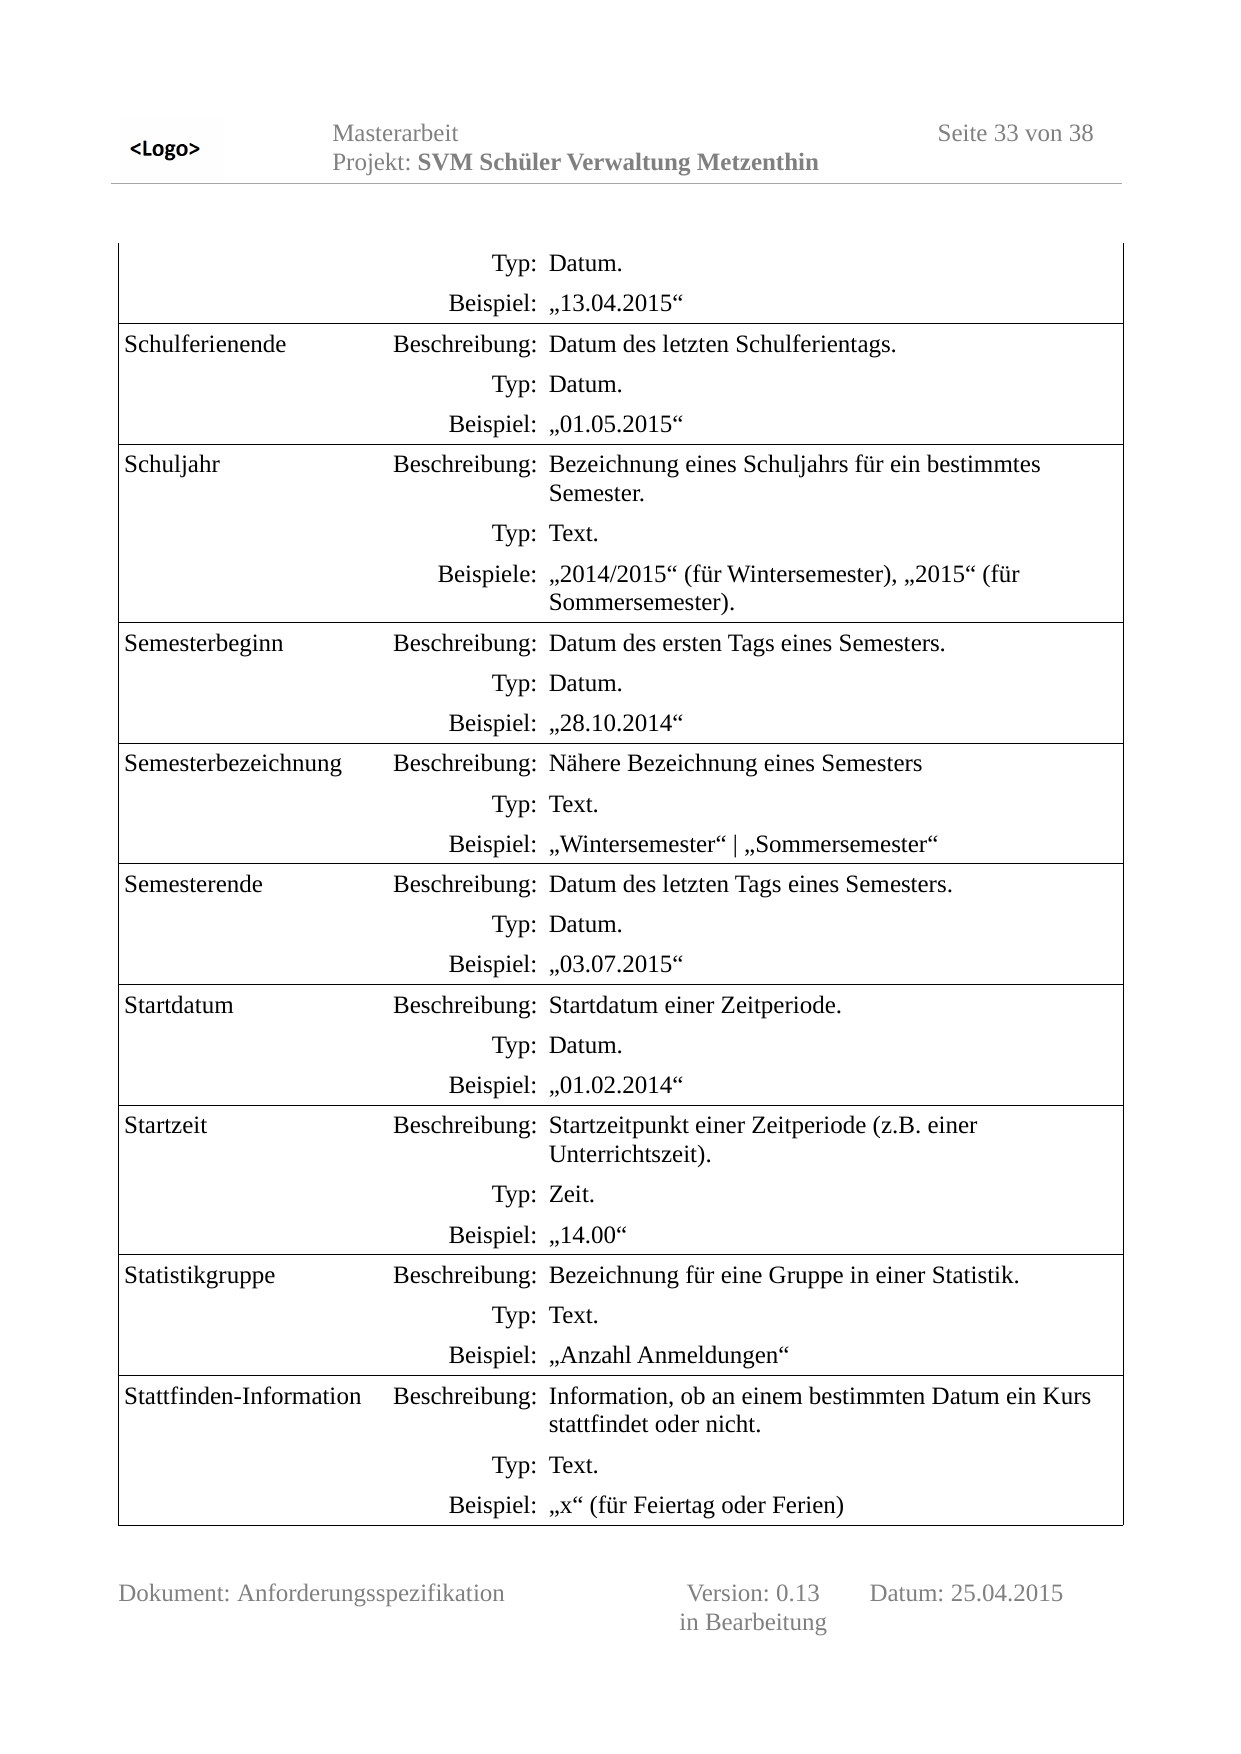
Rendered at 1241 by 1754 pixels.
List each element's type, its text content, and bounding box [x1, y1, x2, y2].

table_cell Beispiel: [384, 1335, 543, 1375]
table_cell Beispiel: [384, 404, 543, 444]
table_cell [119, 404, 384, 444]
table_cell [119, 904, 384, 944]
table_cell „01.05.2015“ [543, 404, 1123, 444]
table_cell Typ: [384, 1444, 543, 1484]
table_cell Zeit. [543, 1174, 1123, 1214]
table_cell Bezeichnung für eine Gruppe in einer Statistik. [543, 1255, 1123, 1294]
table_cell Beispiel: [384, 944, 543, 984]
table_cell Beschreibung: [384, 623, 543, 662]
table_cell [119, 823, 384, 863]
table_cell Text. [543, 513, 1123, 553]
table_cell Schulferienende [119, 324, 384, 363]
table_cell Datum. [543, 904, 1123, 944]
table_cell [119, 243, 384, 283]
picture [118, 118, 224, 183]
table_cell Datum. [543, 243, 1123, 283]
table_cell [119, 703, 384, 743]
table_cell Typ: [384, 1024, 543, 1064]
table_cell Beschreibung: [384, 445, 543, 513]
table_cell Typ: [384, 904, 543, 944]
table_cell Datum des letzten Schulferientags. [543, 324, 1123, 363]
table_cell [119, 553, 384, 622]
table_cell Datum des ersten Tags eines Semesters. [543, 623, 1123, 662]
table_cell Datum des letzten Tags eines Semesters. [543, 864, 1123, 904]
table_cell [119, 1214, 384, 1254]
table_cell Semesterende [119, 864, 384, 904]
table_cell Typ: [384, 513, 543, 553]
table_cell [119, 783, 384, 823]
table_cell „28.10.2014“ [543, 703, 1123, 743]
table_cell „Wintersemester“ | „Sommersemester“ [543, 823, 1123, 863]
table_cell Beispiel: [384, 1214, 543, 1254]
table_cell „03.07.2015“ [543, 944, 1123, 984]
table_cell Beispiel: [384, 1065, 543, 1105]
table_cell Beispiel: [384, 283, 543, 323]
table_cell Beschreibung: [384, 744, 543, 783]
table_cell „13.04.2015“ [543, 283, 1123, 323]
table_cell Text. [543, 1295, 1123, 1335]
table_cell Typ: [384, 1295, 543, 1335]
table_cell „Anzahl Anmeldungen“ [543, 1335, 1123, 1375]
table_cell Typ: [384, 243, 543, 283]
table_cell Nähere Bezeichnung eines Semesters [543, 744, 1123, 783]
table_cell [119, 944, 384, 984]
table_cell Beschreibung: [384, 1255, 543, 1294]
table_cell Beschreibung: [384, 324, 543, 363]
table_cell Typ: [384, 1174, 543, 1214]
table_cell Startdatum [119, 985, 384, 1024]
table_cell Beschreibung: [384, 864, 543, 904]
table_cell Beispiel: [384, 823, 543, 863]
table_cell [119, 1444, 384, 1484]
table_cell [119, 1024, 384, 1064]
table_cell Beschreibung: [384, 1376, 543, 1444]
table_cell Typ: [384, 363, 543, 403]
table_cell Beispiel: [384, 703, 543, 743]
table_cell [119, 1295, 384, 1335]
table_cell „2014/2015“ (für Wintersemester), „2015“ (für Sommersemester). [543, 553, 1123, 622]
table_cell [119, 1484, 384, 1524]
table_cell Beschreibung: [384, 1106, 543, 1174]
table_cell Startzeit [119, 1106, 384, 1174]
table_cell Startzeitpunkt einer Zeitperiode (z.B. einer Unterrichtszeit). [543, 1106, 1123, 1174]
table_cell Beschreibung: [384, 985, 543, 1024]
table_cell [119, 662, 384, 702]
table_cell [119, 1335, 384, 1375]
table_cell Typ: [384, 662, 543, 702]
table_cell [119, 283, 384, 323]
table_cell [119, 513, 384, 553]
table_cell Typ: [384, 783, 543, 823]
table_cell Startdatum einer Zeitperiode. [543, 985, 1123, 1024]
table_cell [119, 363, 384, 403]
table_cell Bezeichnung eines Schuljahrs für ein bestimmtes Semester. [543, 445, 1123, 513]
table_cell Datum. [543, 363, 1123, 403]
table_cell „01.02.2014“ [543, 1065, 1123, 1105]
table_cell Statistikgruppe [119, 1255, 384, 1294]
table_cell Information, ob an einem bestimmten Datum ein Kurs stattfindet oder nicht. [543, 1376, 1123, 1444]
table_cell Semesterbeginn [119, 623, 384, 662]
table_cell [119, 1174, 384, 1214]
table_cell Schuljahr [119, 445, 384, 513]
table_cell Text. [543, 1444, 1123, 1484]
table_cell Semesterbezeichnung [119, 744, 384, 783]
table_cell „14.00“ [543, 1214, 1123, 1254]
table_cell Beispiel: [384, 1484, 543, 1524]
table_cell Beispiele: [384, 553, 543, 622]
table_cell Datum. [543, 662, 1123, 702]
table_cell Text. [543, 783, 1123, 823]
table_cell Datum. [543, 1024, 1123, 1064]
table_cell „x“ (für Feiertag oder Ferien) [543, 1484, 1123, 1524]
table_cell Stattfinden-Information [119, 1376, 384, 1444]
table_cell [119, 1065, 384, 1105]
